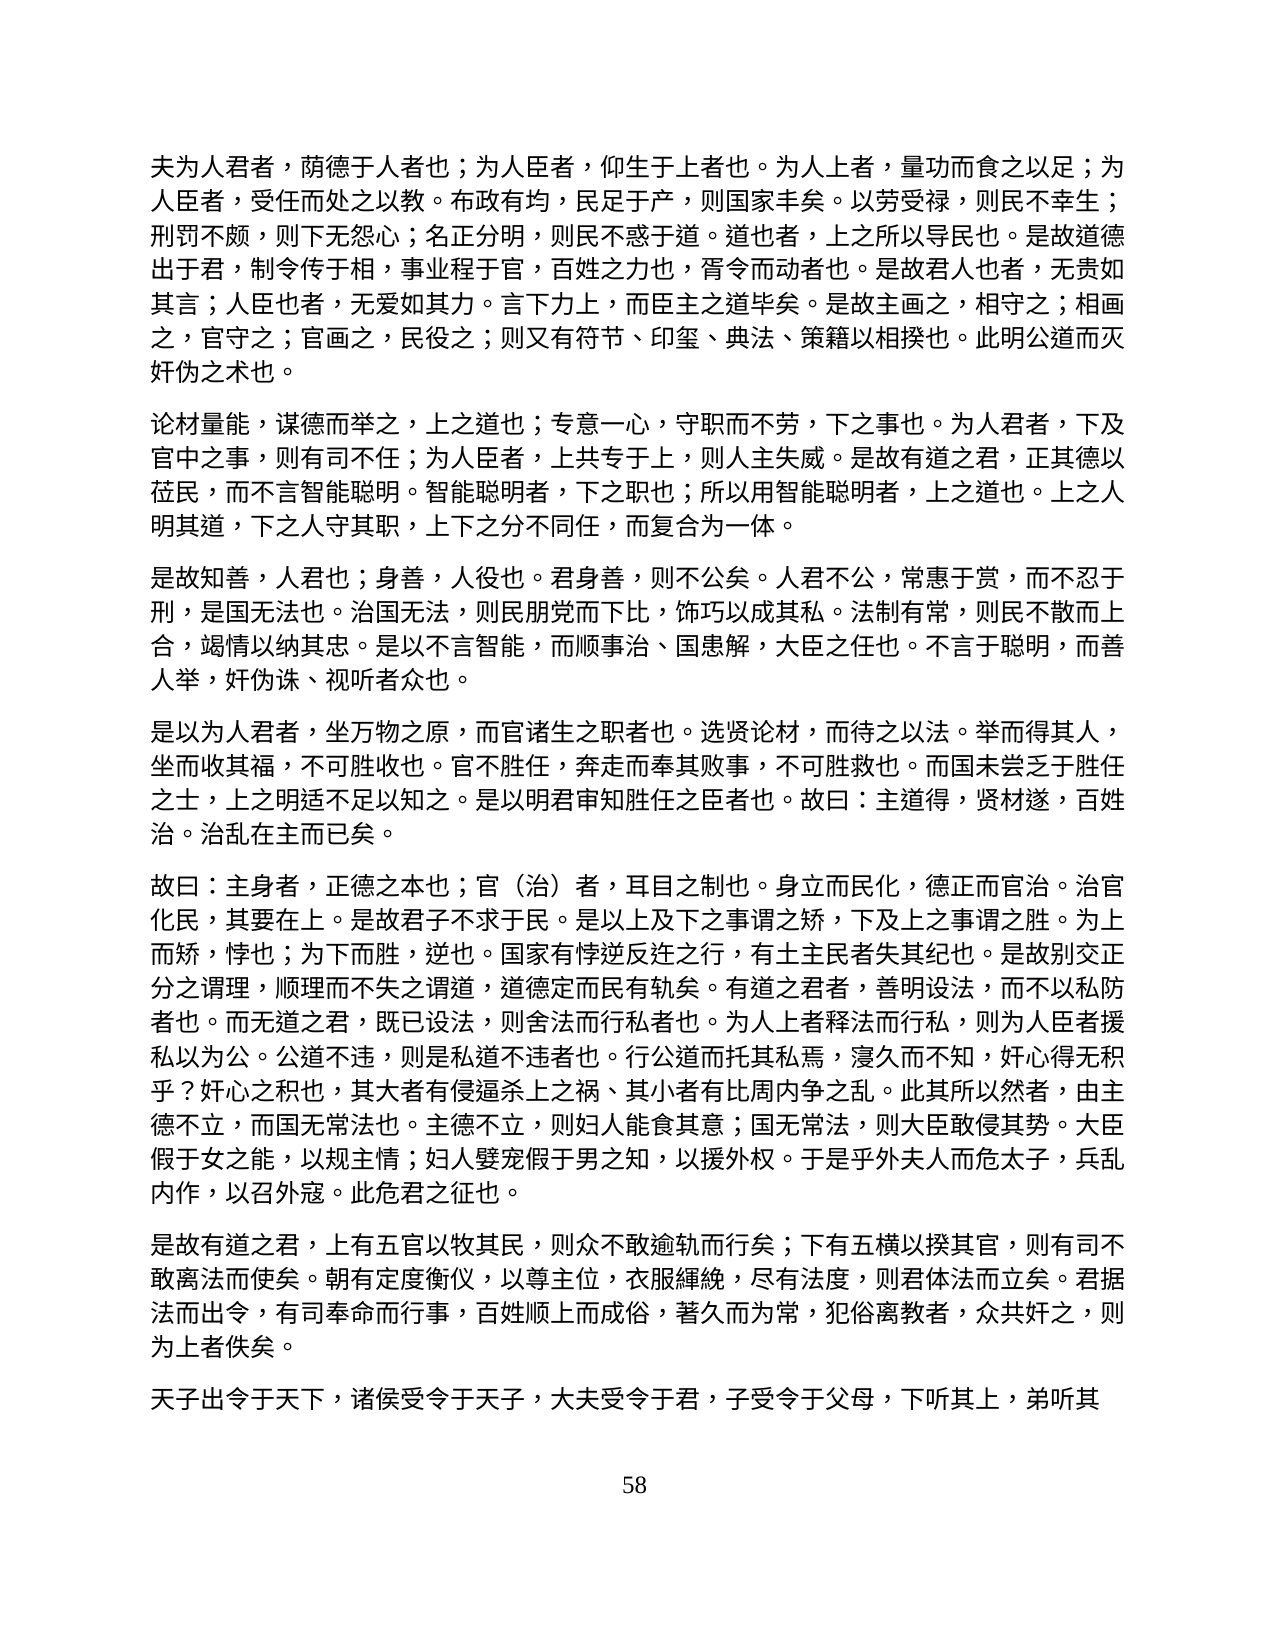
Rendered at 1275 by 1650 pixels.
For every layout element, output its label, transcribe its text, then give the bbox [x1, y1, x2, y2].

text 是故知善，人君也；身善，人役也。君身善，则不公矣。人君不公，常惠于赏，而不忍于刑，是国无法也。治国无法，则民朋党而下比，饰巧以成其私。法制有常，则民不散而上合，竭情以纳其忠。是以不言智能，而顺事治、国患解，大臣之任也。不言于聪明，而善人举，奸伪诛、视听者众也。 [150, 561, 1125, 697]
text 夫为人君者，荫德于人者也；为人臣者，仰生于上者也。为人上者，量功而食之以足；为人臣者，受任而处之以教。布政有均，民足于产，则国家丰矣。以劳受禄，则民不幸生；刑罚不颇，则下无怨心；名正分明，则民不惑于道。道也者，上之所以导民也。是故道德出于君，制令传于相，事业程于官，百姓之力也，胥令而动者也。是故君人也者，无贵如其言；人臣也者，无爱如其力。言下力上，而臣主之道毕矣。是故主画之，相守之；相画之，官守之；官画之，民役之；则又有符节、印玺、典法、策籍以相揆也。此明公道而灭奸伪之术也。 [150, 150, 1125, 388]
text 故曰：主身者，正德之本也；官（治）者，耳目之制也。身立而民化，德正而官治。治官化民，其要在上。是故君子不求于民。是以上及下之事谓之矫，下及上之事谓之胜。为上而矫，悖也；为下而胜，逆也。国家有悖逆反迕之行，有土主民者失其纪也。是故别交正分之谓理，顺理而不失之谓道，道德定而民有轨矣。有道之君者，善明设法，而不以私防者也。而无道之君，既已设法，则舍法而行私者也。为人上者释法而行私，则为人臣者援私以为公。公道不违，则是私道不违者也。行公道而托其私焉，寖久而不知，奸心得无积乎？奸心之积也，其大者有侵逼杀上之祸、其小者有比周内争之乱。此其所以然者，由主德不立，而国无常法也。主德不立，则妇人能食其意；国无常法，则大臣敢侵其势。大臣假于女之能，以规主情；妇人嬖宠假于男之知，以援外权。于是乎外夫人而危太子，兵乱内作，以召外寇。此危君之征也。 [150, 869, 1125, 1209]
text 论材量能，谋德而举之，上之道也；专意一心，守职而不劳，下之事也。为人君者，下及官中之事，则有司不任；为人臣者，上共专于上，则人主失威。是故有道之君，正其德以莅民，而不言智能聪明。智能聪明者，下之职也；所以用智能聪明者，上之道也。上之人明其道，下之人守其职，上下之分不同任，而复合为一体。 [150, 406, 1125, 543]
text 是故有道之君，上有五官以牧其民，则众不敢逾轨而行矣；下有五横以揆其官，则有司不敢离法而使矣。朝有定度衡仪，以尊主位，衣服緷絻，尽有法度，则君体法而立矣。君据法而出令，有司奉命而行事，百姓顺上而成俗，著久而为常，犯俗离教者，众共奸之，则为上者佚矣。 [150, 1227, 1125, 1364]
text 是以为人君者，坐万物之原，而官诸生之职者也。选贤论材，而待之以法。举而得其人，坐而收其福，不可胜收也。官不胜任，奔走而奉其败事，不可胜救也。而国未尝乏于胜任之士，上之明适不足以知之。是以明君审知胜任之臣者也。故曰：主道得，贤材遂，百姓治。治乱在主而已矣。 [150, 715, 1125, 851]
text 天子出令于天下，诸侯受令于天子，大夫受令于君，子受令于父母，下听其上，弟听其 [150, 1382, 1125, 1416]
